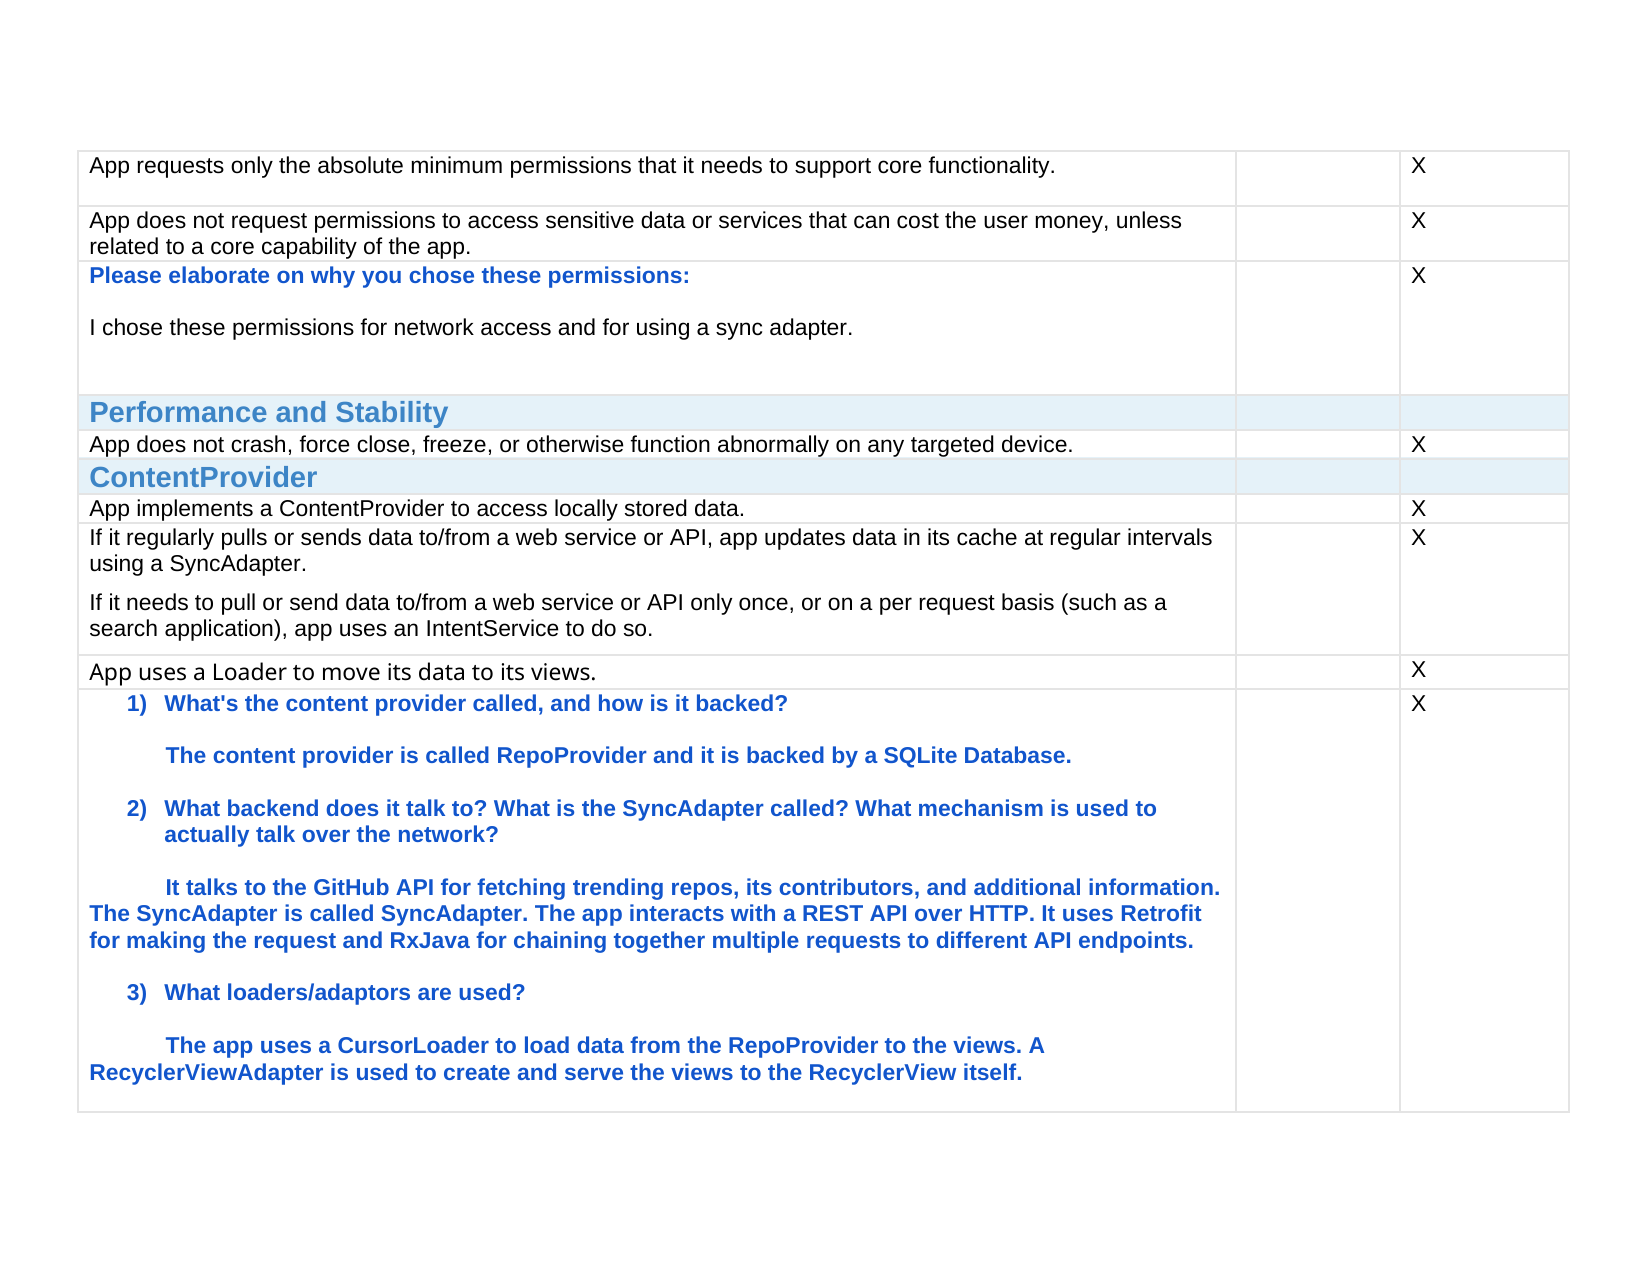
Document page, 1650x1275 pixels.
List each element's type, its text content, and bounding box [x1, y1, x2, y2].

table_cell [1237, 431, 1399, 457]
table_cell App implements a ContentProvider to access locally stored data. [79, 495, 1235, 522]
table_cell [1237, 690, 1399, 1111]
table_cell [1237, 152, 1399, 205]
table_cell X [1401, 656, 1568, 687]
table_cell [1237, 460, 1399, 493]
table_cell [1237, 524, 1399, 654]
table_cell X [1401, 524, 1568, 654]
table_cell X [1401, 262, 1568, 393]
table_cell [1237, 656, 1399, 687]
table_cell [1237, 396, 1399, 429]
table_cell X [1401, 690, 1568, 1111]
table_cell Please elaborate on why you chose these permissions: I chose these permissions for network access and for using a sync adapter. [79, 262, 1235, 393]
table_cell ContentProvider [79, 460, 1235, 493]
table_cell App uses a Loader to move its data to its views. [79, 656, 1235, 687]
table_cell X [1401, 152, 1568, 205]
table_cell X [1401, 207, 1568, 259]
table_cell X [1401, 431, 1568, 457]
table_cell [1237, 207, 1399, 259]
table_cell [1401, 460, 1568, 493]
table_cell If it regularly pulls or sends data to/from a web service or API, app updates data in its cache at regular intervals using a SyncAdapter. If it needs to pull or send data to/from a web service or API only once, or on a per request basis (such as a search application), app uses an IntentService to do so. [79, 524, 1235, 654]
table_cell Performance and Stability [79, 396, 1235, 429]
table_cell App does not crash, force close, freeze, or otherwise function abnormally on any targeted device. [79, 431, 1235, 457]
table_cell [1401, 396, 1568, 429]
table_cell X [1401, 495, 1568, 522]
table_cell What's the content provider called, and how is it backed? The content provider is called RepoProvider and it is backed by a SQLite Database. What backend does it talk to? What is the SyncAdapter called? What mechanism is used to actually talk over the network? It talks to the GitHub API for fetching trending repos, its contributors, and additional information. The SyncAdapter is called SyncAdapter. The app interacts with a REST API over HTTP. It uses Retrofit for making the request and RxJava for chaining together multiple requests to different API endpoints. What loaders/adaptors are used? The app uses a CursorLoader to load data from the RepoProvider to the views. A RecyclerViewAdapter is used to create and serve the views to the RecyclerView itself. [79, 690, 1235, 1111]
table_cell App requests only the absolute minimum permissions that it needs to support core functionality. [79, 152, 1235, 205]
table_cell [1237, 262, 1399, 393]
table_cell [1237, 495, 1399, 522]
table_cell App does not request permissions to access sensitive data or services that can cost the user money, unless related to a core capability of the app. [79, 207, 1235, 259]
